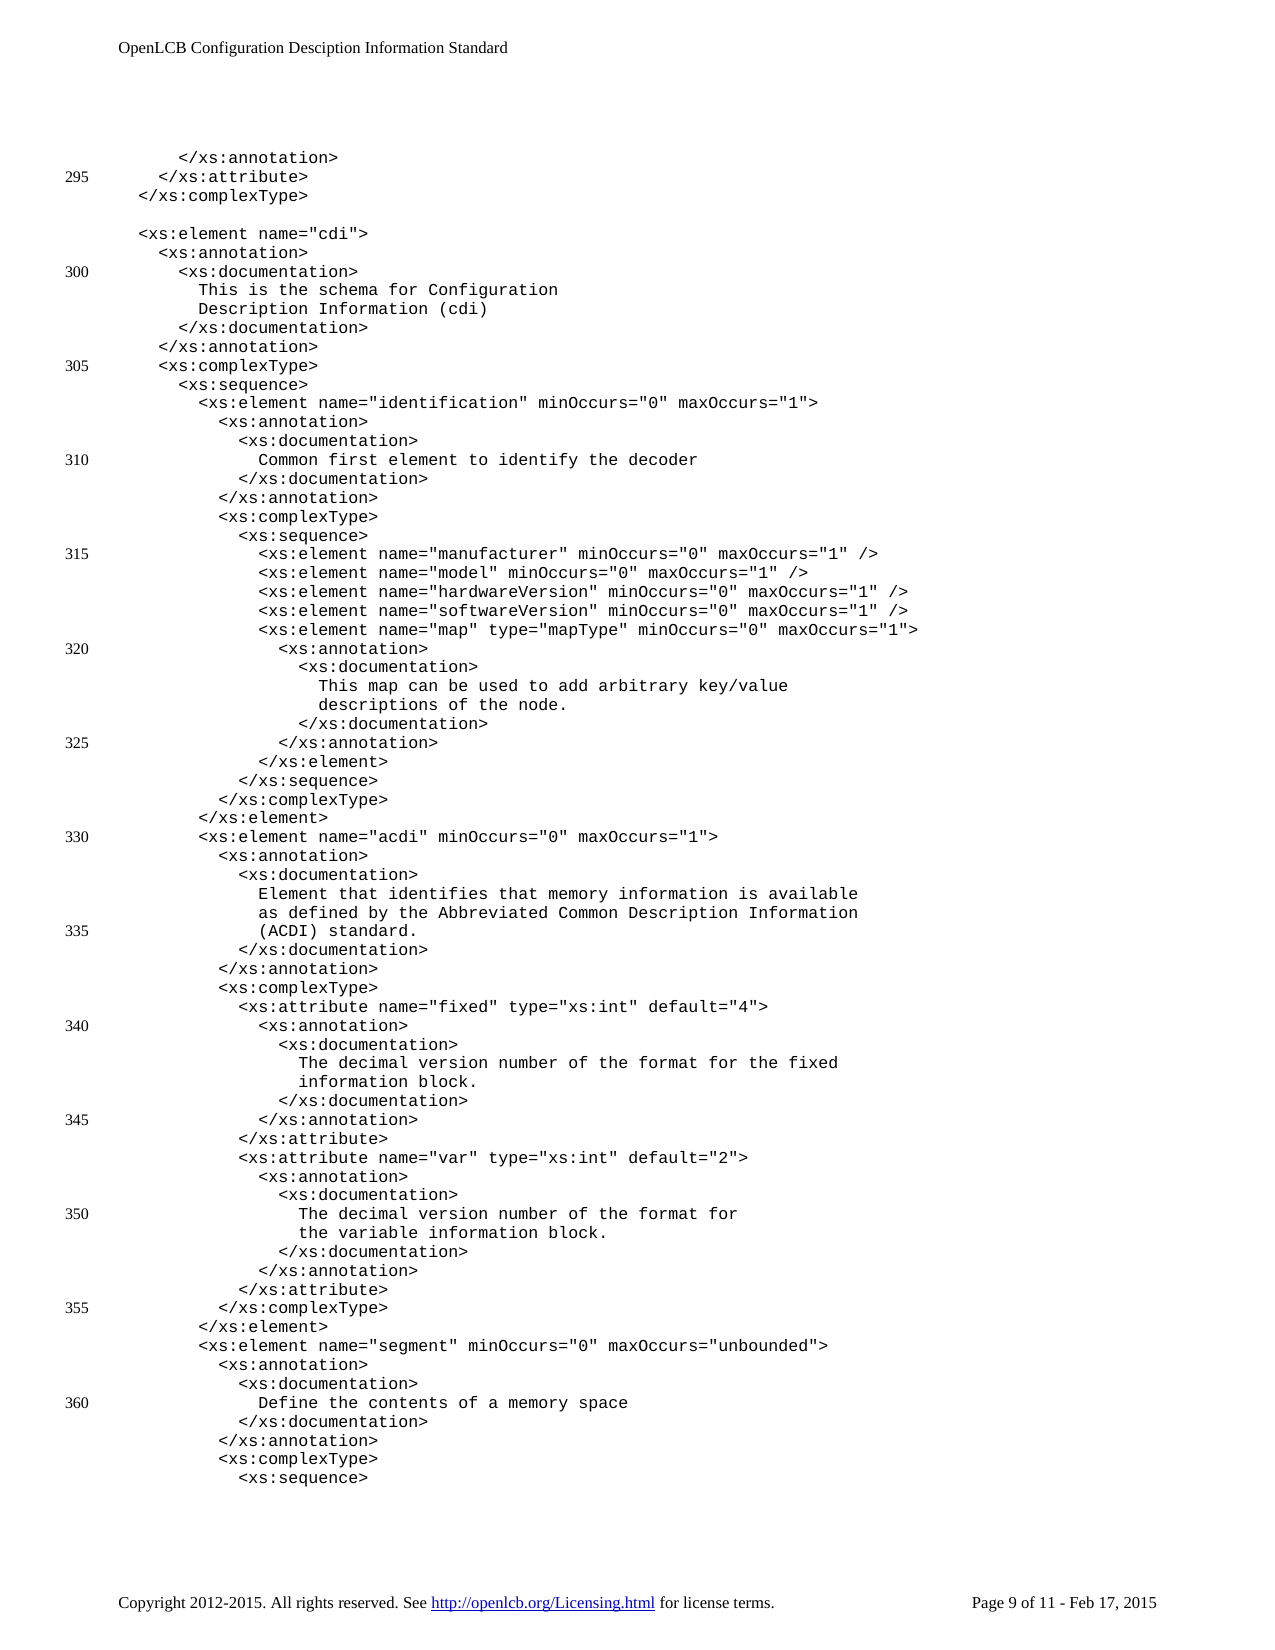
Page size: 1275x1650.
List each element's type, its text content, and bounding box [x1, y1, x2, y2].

text <xs:sequence> [118, 527, 1157, 546]
text This is the schema for Configuration [118, 282, 1157, 301]
text </xs:annotation> [118, 1432, 1157, 1451]
text </xs:annotation> [118, 1262, 1157, 1281]
text <xs:annotation> [118, 244, 1157, 263]
text <xs:annotation> [118, 640, 1157, 659]
text Element that identifies that memory information is available [118, 885, 1157, 904]
text <xs:element name="segment" minOccurs="0" maxOccurs="unbounded"> [118, 1338, 1157, 1357]
text </xs:complexType> [118, 188, 1157, 207]
text <xs:element name="acdi" minOccurs="0" maxOccurs="1"> [118, 829, 1157, 848]
text <xs:documentation> [118, 866, 1157, 885]
text Define the contents of a memory space [118, 1394, 1157, 1413]
text Common first element to identify the decoder [118, 452, 1157, 471]
text </xs:sequence> [118, 772, 1157, 791]
text <xs:complexType> [118, 1451, 1157, 1470]
text </xs:annotation> [118, 961, 1157, 979]
text <xs:element name="map" type="mapType" minOccurs="0" maxOccurs="1"> [118, 621, 1157, 640]
text <xs:element name="manufacturer" minOccurs="0" maxOccurs="1" /> [118, 546, 1157, 565]
text </xs:complexType> [118, 1300, 1157, 1319]
text </xs:attribute> [118, 1130, 1157, 1149]
text <xs:element name="cdi"> [118, 225, 1157, 244]
text </xs:attribute> [118, 1281, 1157, 1300]
text <xs:complexType> [118, 508, 1157, 527]
text </xs:annotation> [118, 734, 1157, 753]
text The decimal version number of the format for the fixed [118, 1055, 1157, 1074]
text </xs:documentation> [118, 1413, 1157, 1432]
text <xs:sequence> [118, 1470, 1157, 1489]
text </xs:annotation> [118, 150, 1157, 169]
text <xs:annotation> [118, 1168, 1157, 1187]
text <xs:documentation> [118, 263, 1157, 282]
text <xs:documentation> [118, 433, 1157, 452]
text <xs:element name="hardwareVersion" minOccurs="0" maxOccurs="1" /> [118, 584, 1157, 602]
text </xs:element> [118, 753, 1157, 772]
text This map can be used to add arbitrary key/value [118, 678, 1157, 697]
text (ACDI) standard. [118, 923, 1157, 942]
text The decimal version number of the format for [118, 1206, 1157, 1225]
text <xs:sequence> [118, 376, 1157, 395]
text <xs:element name="model" minOccurs="0" maxOccurs="1" /> [118, 565, 1157, 584]
text </xs:element> [118, 1319, 1157, 1338]
text <xs:documentation> [118, 659, 1157, 678]
text </xs:annotation> [118, 489, 1157, 508]
text as defined by the Abbreviated Common Description Information [118, 904, 1157, 923]
text <xs:element name="softwareVersion" minOccurs="0" maxOccurs="1" /> [118, 602, 1157, 621]
text the variable information block. [118, 1225, 1157, 1243]
text Description Information (cdi) [118, 301, 1157, 320]
text <xs:documentation> [118, 1376, 1157, 1394]
text <xs:documentation> [118, 1036, 1157, 1055]
text <xs:complexType> [118, 357, 1157, 376]
text </xs:documentation> [118, 716, 1157, 734]
text <xs:element name="identification" minOccurs="0" maxOccurs="1"> [118, 395, 1157, 414]
text </xs:complexType> [118, 791, 1157, 810]
text </xs:documentation> [118, 320, 1157, 338]
text <xs:attribute name="fixed" type="xs:int" default="4"> [118, 998, 1157, 1017]
text <xs:attribute name="var" type="xs:int" default="2"> [118, 1149, 1157, 1168]
text information block. [118, 1074, 1157, 1093]
text </xs:documentation> [118, 471, 1157, 489]
text </xs:documentation> [118, 1093, 1157, 1112]
text </xs:documentation> [118, 942, 1157, 961]
text </xs:element> [118, 810, 1157, 829]
text <xs:documentation> [118, 1187, 1157, 1206]
text <xs:annotation> [118, 414, 1157, 433]
text descriptions of the node. [118, 697, 1157, 716]
text <xs:annotation> [118, 1357, 1157, 1376]
text </xs:attribute> [118, 169, 1157, 188]
text </xs:annotation> [118, 338, 1157, 357]
text <xs:annotation> [118, 1017, 1157, 1036]
text </xs:annotation> [118, 1112, 1157, 1130]
text <xs:annotation> [118, 848, 1157, 866]
text </xs:documentation> [118, 1243, 1157, 1262]
text <xs:complexType> [118, 979, 1157, 998]
